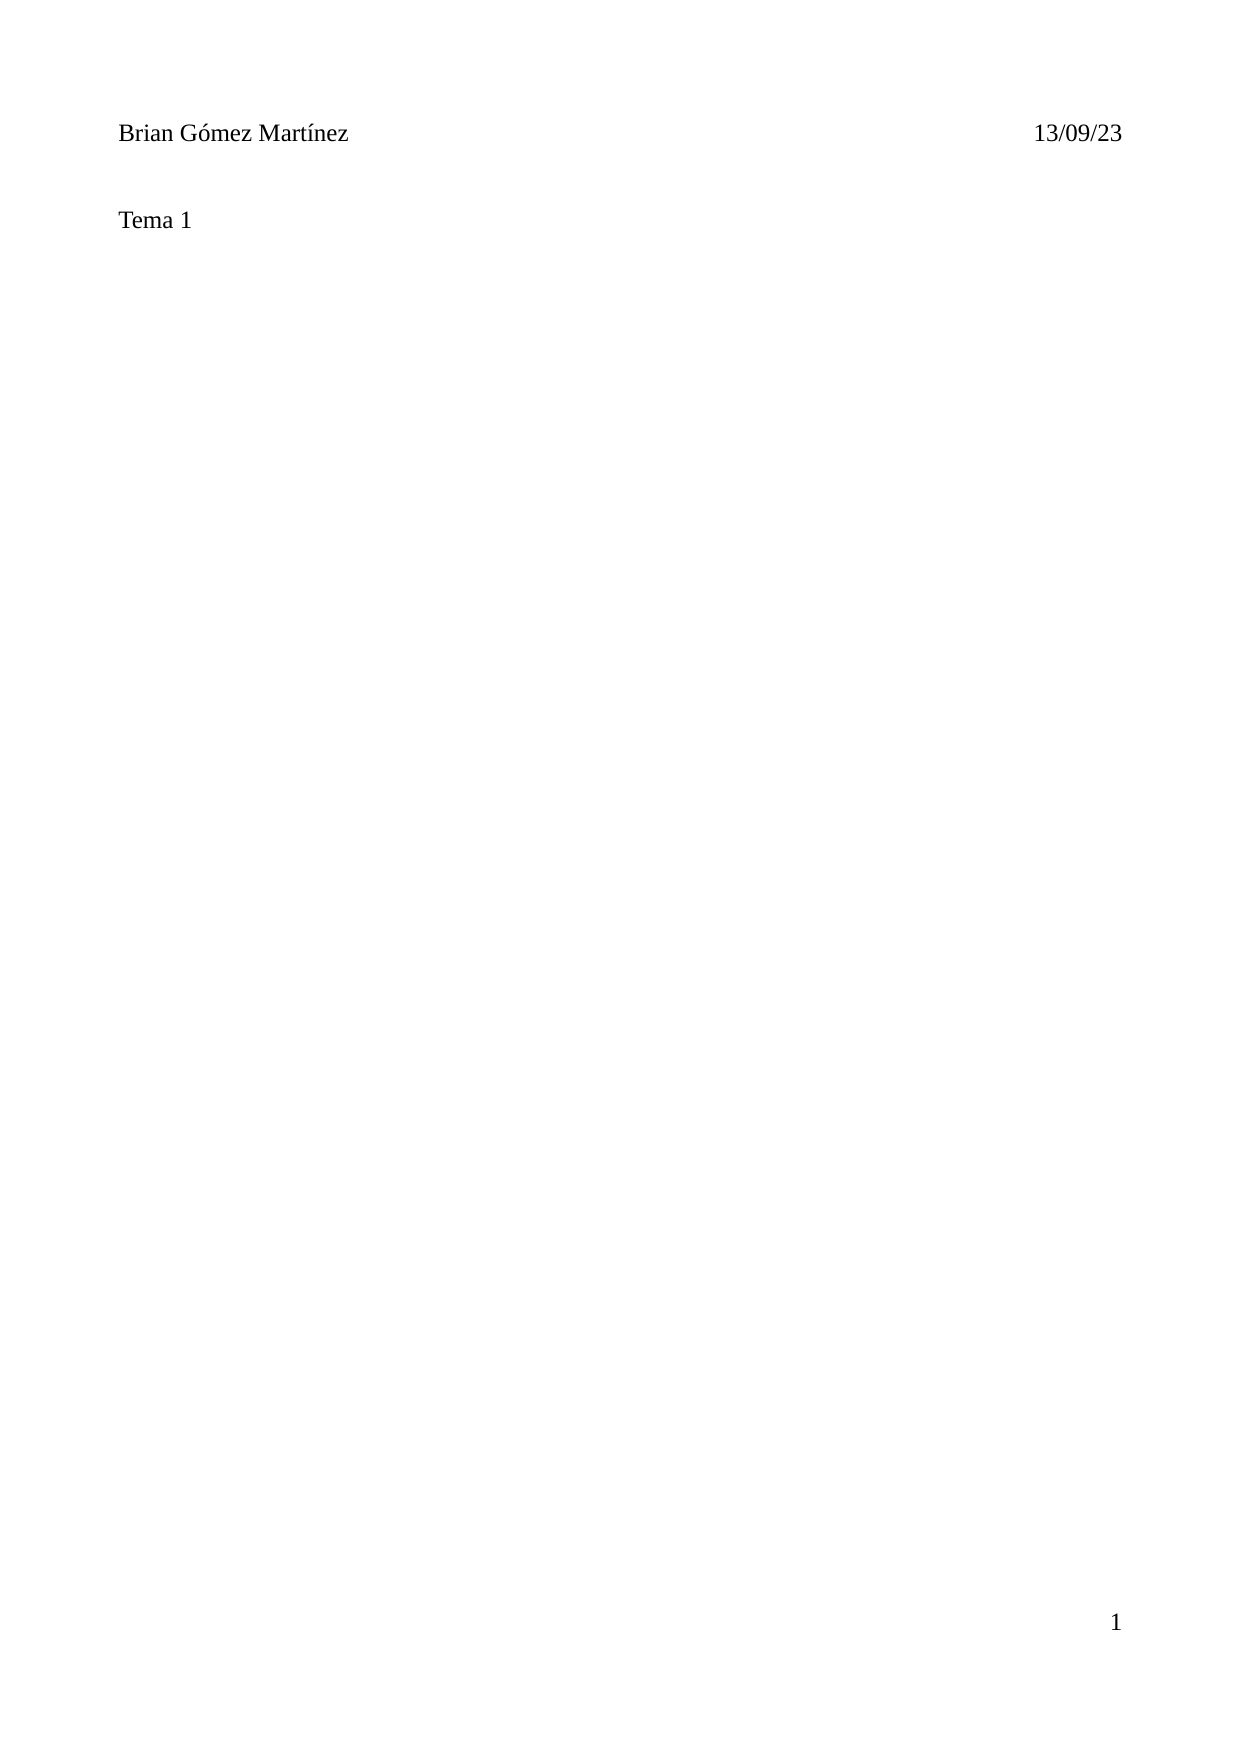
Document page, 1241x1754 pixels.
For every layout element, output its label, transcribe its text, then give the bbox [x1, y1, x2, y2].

text Tema 1 [118, 205, 1122, 234]
